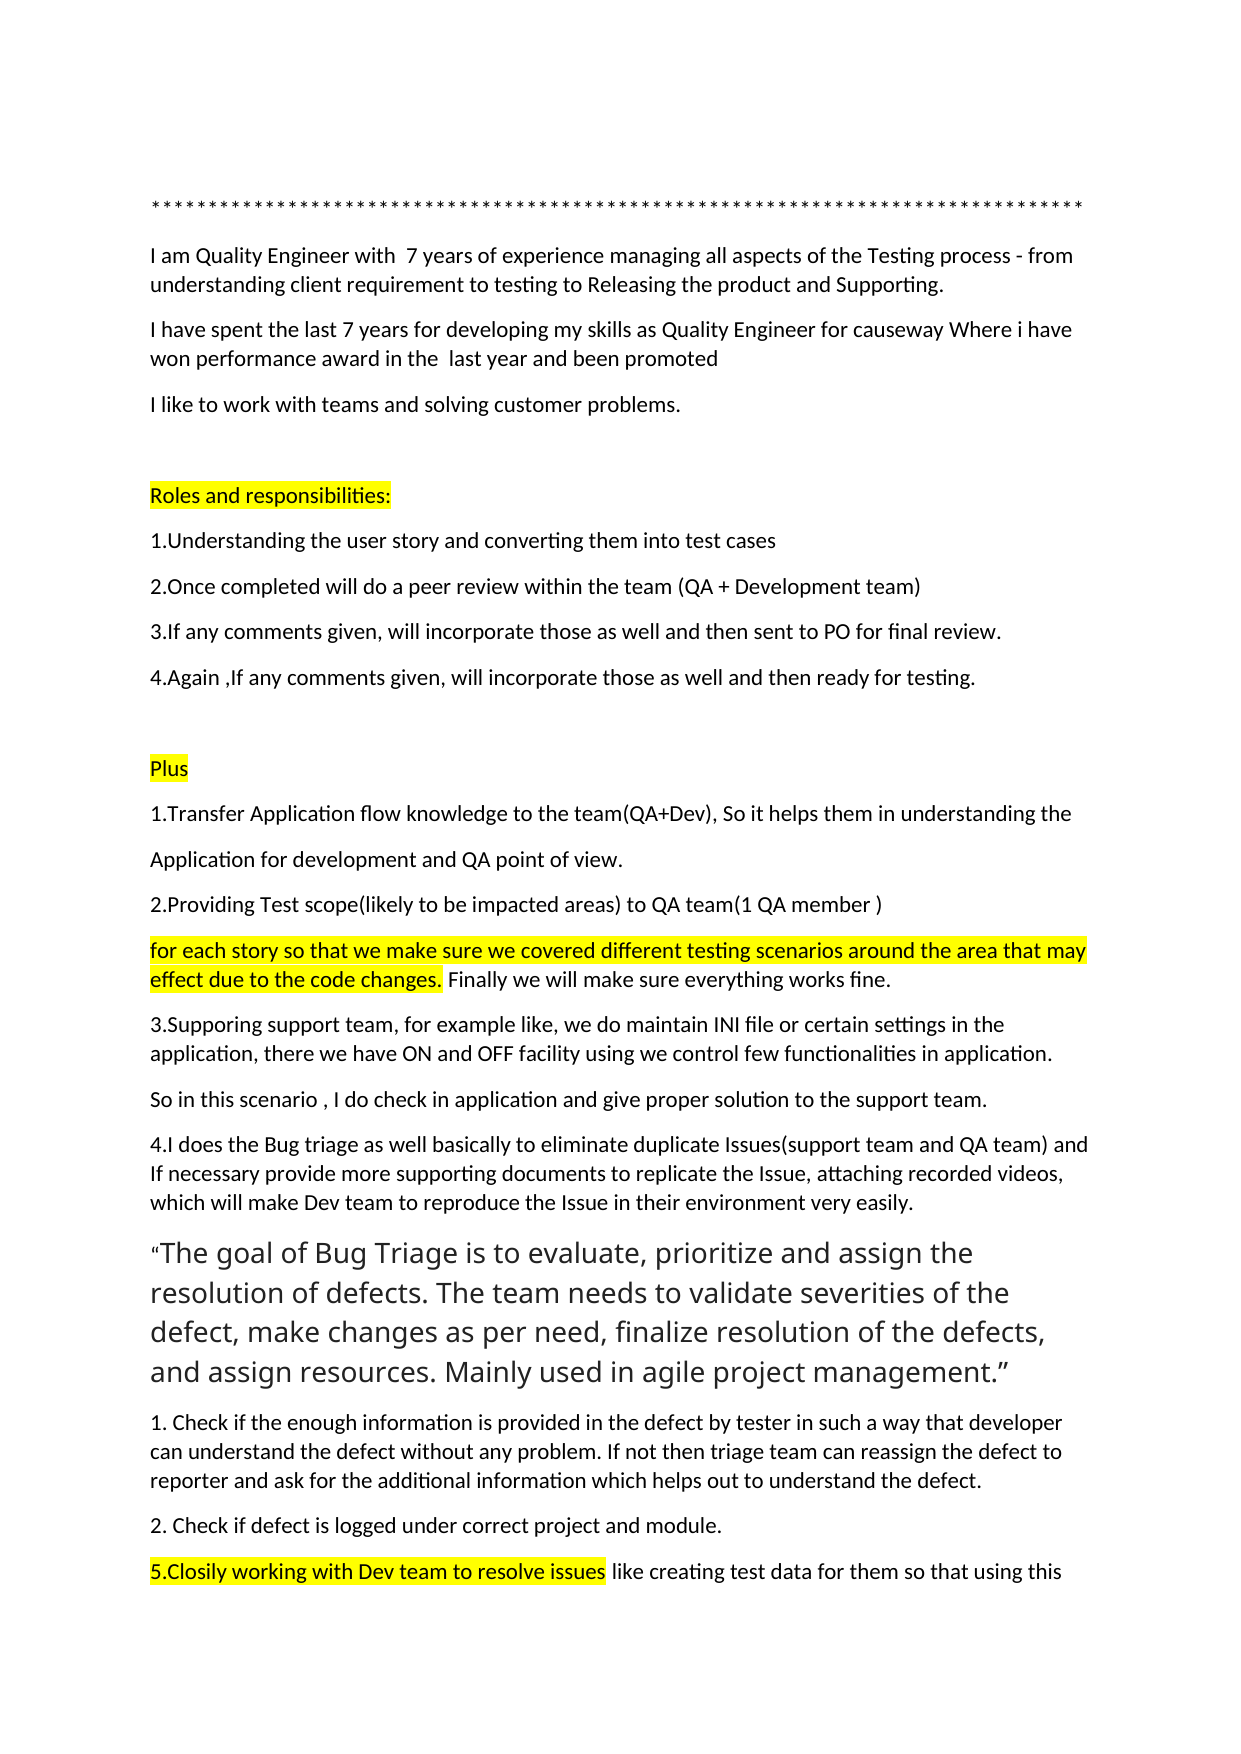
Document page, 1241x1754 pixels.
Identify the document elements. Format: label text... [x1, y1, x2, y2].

text 4.I does the Bug triage as well basically to eliminate duplicate Issues(support team and QA team) and If necessary provide more supporting documents to replicate the Issue, attaching recorded videos, which will make Dev team to reproduce the Issue in their environment very easily. [150, 1130, 1090, 1216]
text 1. Check if the enough information is provided in the defect by tester in such a way that developer can understand the defect without any problem. If not then triage team can reassign the defect to reporter and ask for the additional information which helps out to understand the defect. [150, 1408, 1090, 1494]
text 1.Understanding the user story and converting them into test cases [150, 526, 1090, 554]
text I have spent the last 7 years for developing my skills as Quality Engineer for causeway Where i have won performance award in the last year and been promoted [150, 315, 1090, 372]
text 4.Again ,If any comments given, will incorporate those as well and then ready for testing. [150, 663, 1090, 691]
text 5.Closily working with Dev team to resolve issues like creating test data for them so that using this [150, 1557, 1090, 1585]
text Plus [150, 754, 1090, 782]
text Roles and responsibilities: [150, 481, 1090, 509]
text Application for development and QA point of view. [150, 845, 1090, 873]
text ********************************************************************************** [150, 196, 1090, 223]
text 2. Check if defect is logged under correct project and module. [150, 1511, 1090, 1539]
text I am Quality Engineer with 7 years of experience managing all aspects of the Testing process - from understanding client requirement to testing to Releasing the product and Supporting. [150, 241, 1090, 298]
text 3.If any comments given, will incorporate those as well and then sent to PO for final review. [150, 617, 1090, 645]
text 1.Transfer Application flow knowledge to the team(QA+Dev), So it helps them in understanding the [150, 799, 1090, 827]
text So in this scenario , I do check in application and give proper solution to the support team. [150, 1085, 1090, 1113]
text 2.Once completed will do a peer review within the team (QA + Development team) [150, 572, 1090, 600]
text for each story so that we make sure we covered different testing scenarios around the area that may effect due to the code changes. Finally we will make sure everything works fine. [150, 936, 1090, 993]
text “The goal of Bug Triage is to evaluate, prioritize and assign the resolution of defects. The team needs to validate severities of the defect, make changes as per need, finalize resolution of the defects, and assign resources. Mainly used in agile project management.” [150, 1233, 1090, 1390]
text 2.Providing Test scope(likely to be impacted areas) to QA team(1 QA member ) [150, 891, 1090, 918]
text I like to work with teams and solving customer problems. [150, 390, 1090, 418]
text 3.Supporing support team, for example like, we do maintain INI file or certain settings in the application, there we have ON and OFF facility using we control few functionalities in application. [150, 1010, 1090, 1067]
